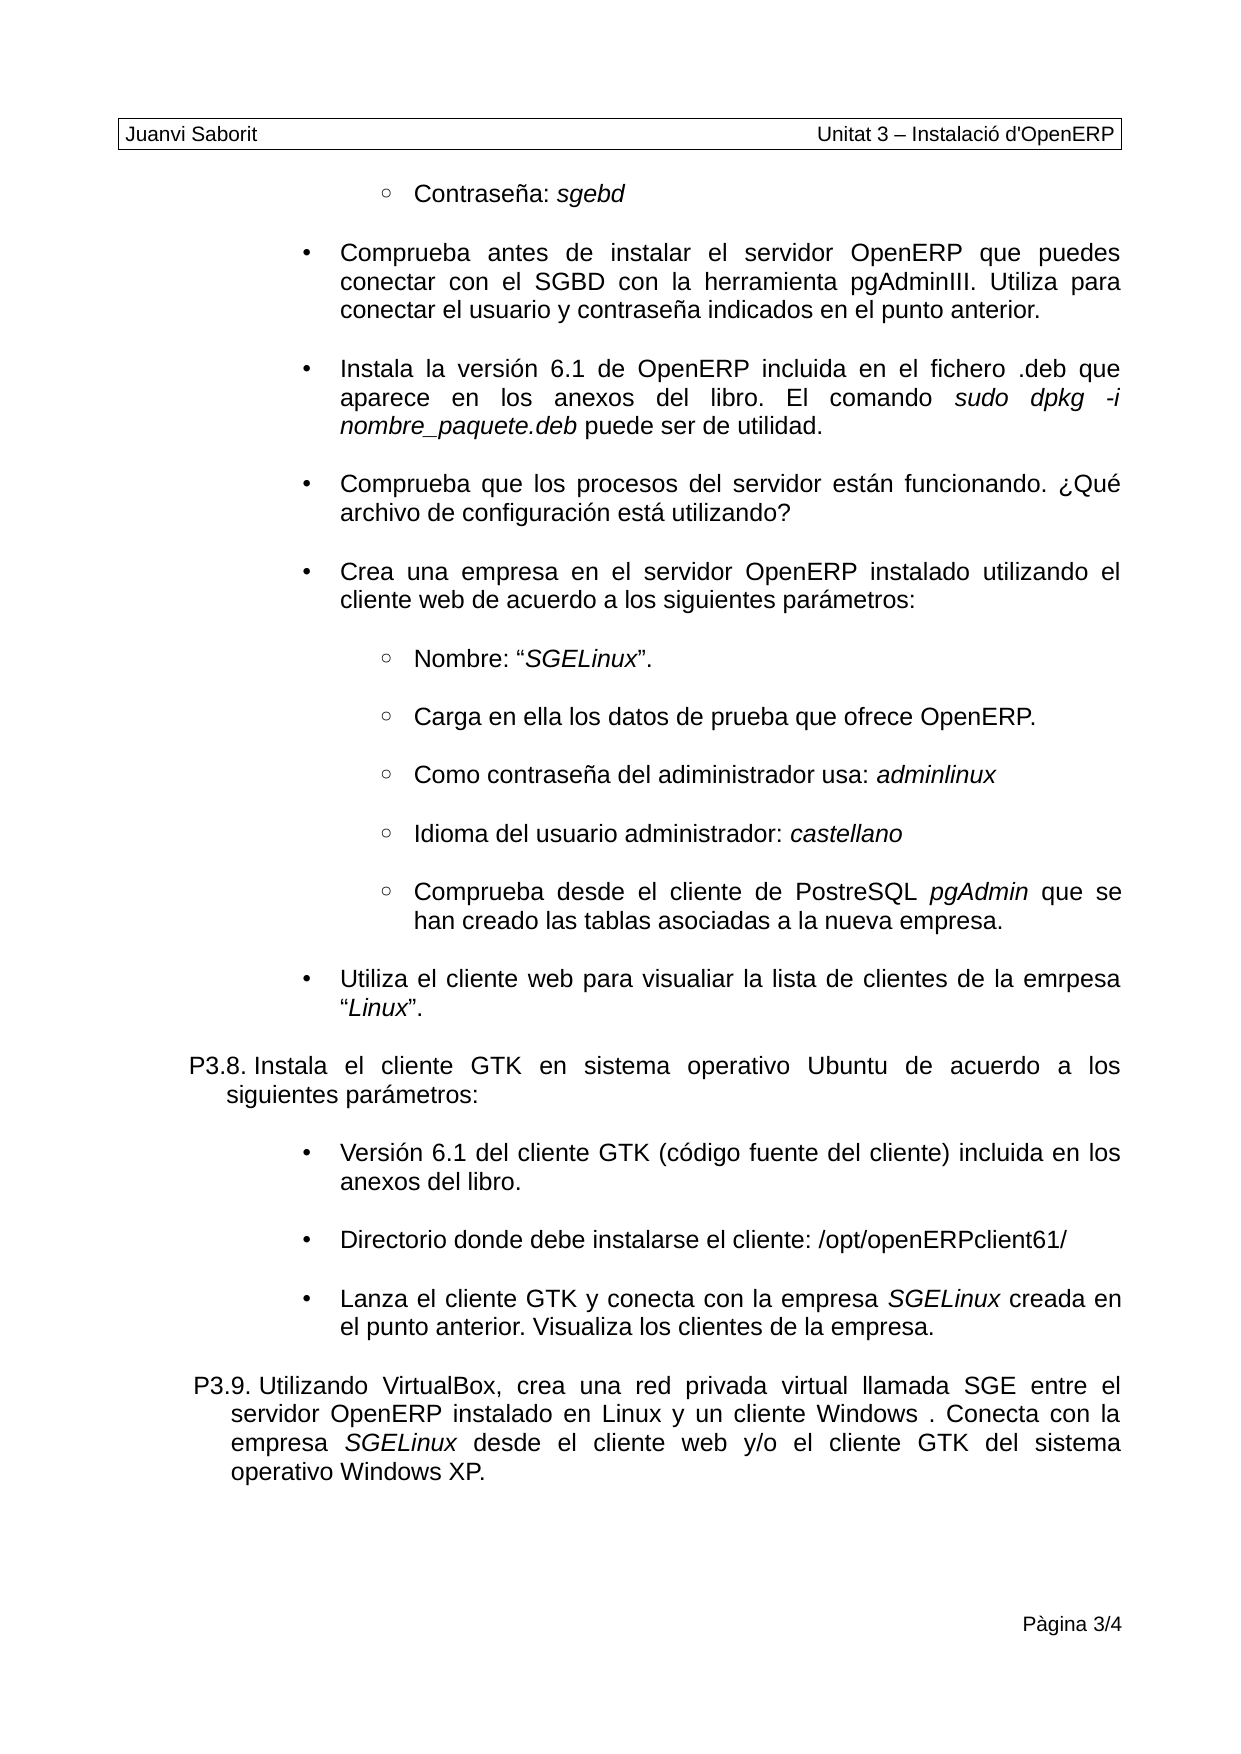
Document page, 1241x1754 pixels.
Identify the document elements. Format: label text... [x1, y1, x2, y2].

list Versión 6.1 del cliente GTK (código fuente del cliente) incluida en los anexos del libro. [302, 1138, 1122, 1196]
list Crea una empresa en el servidor OpenERP instalado utilizando el cliente web de acuerdo a los siguientes parámetros: [302, 557, 1122, 614]
list Instala la versión 6.1 de OpenERP incluida en el fichero .deb que aparece en los anexos del libro. El comando sudo dpkg -i nombre_paquete.deb puede ser de utilidad. [302, 354, 1122, 440]
list Utiliza el cliente web para visualiar la lista de clientes de la emrpesa “Linux”. [302, 964, 1122, 1022]
list Nombre: “SGELinux”. [376, 644, 1122, 672]
list Comprueba antes de instalar el servidor OpenERP que puedes conectar con el SGBD con la herramienta pgAdminIII. Utiliza para conectar el usuario y contraseña indicados en el punto anterior. [302, 238, 1122, 324]
list Comprueba que los procesos del servidor están funcionando. ¿Qué archivo de configuración está utilizando? [302, 469, 1122, 527]
list Carga en ella los datos de prueba que ofrece OpenERP. [376, 702, 1122, 731]
list Como contraseña del adiministrador usa: adminlinux [376, 760, 1122, 789]
list Comprueba desde el cliente de PostreSQL pgAdmin que se han creado las tablas asociadas a la nueva empresa. [376, 877, 1122, 934]
list Utilizando VirtualBox, crea una red privada virtual llamada SGE entre el servidor OpenERP instalado en Linux y un cliente Windows . Conecta con la empresa SGELinux desde el cliente web y/o el cliente GTK del sistema operativo Windows XP. [193, 1371, 1122, 1486]
list Directorio donde debe instalarse el cliente: /opt/openERPclient61/ [302, 1225, 1122, 1254]
list Contraseña: sgebd [376, 179, 1122, 208]
list Idioma del usuario administrador: castellano [376, 819, 1122, 847]
list Lanza el cliente GTK y conecta con la empresa SGELinux creada en el punto anterior. Visualiza los clientes de la empresa. [302, 1283, 1122, 1341]
list Instala el cliente GTK en sistema operativo Ubuntu de acuerdo a los siguientes parámetros: [188, 1051, 1122, 1109]
